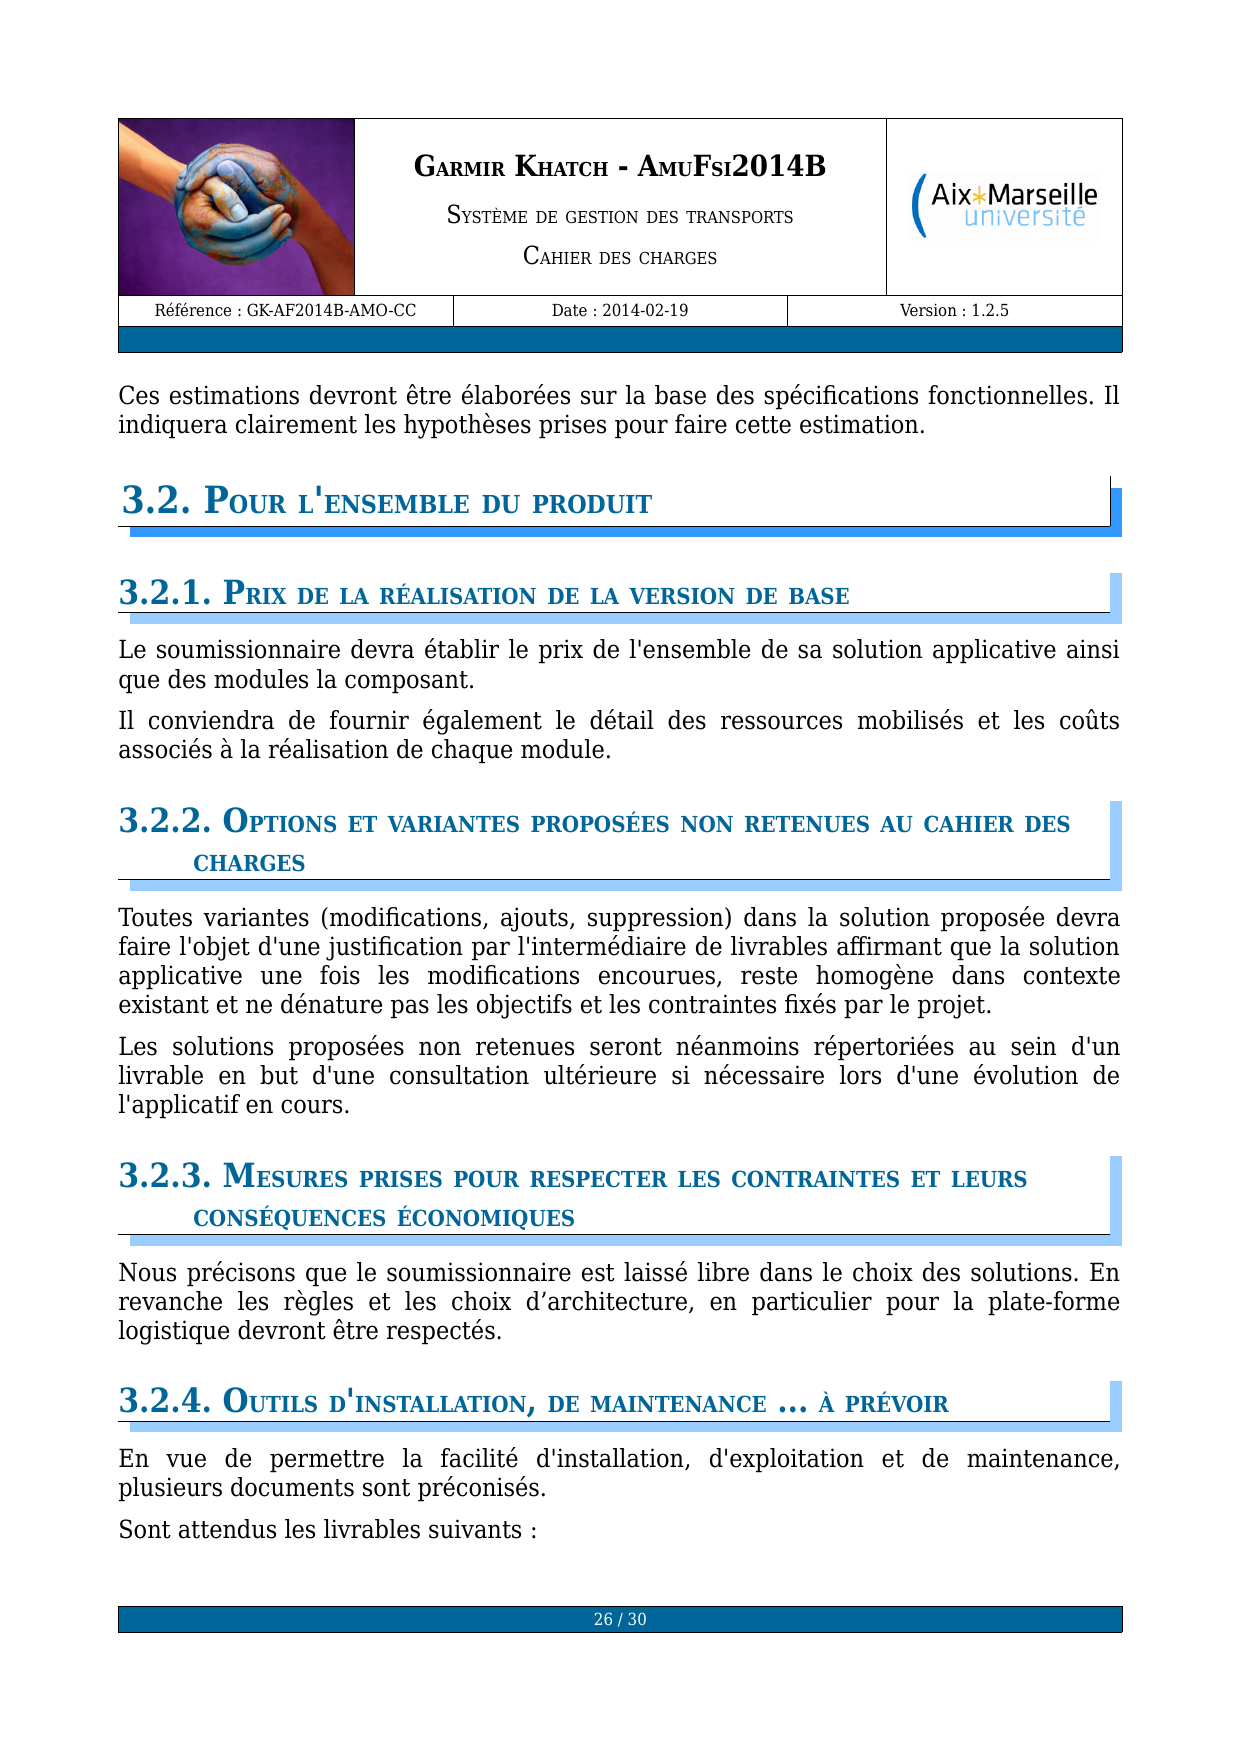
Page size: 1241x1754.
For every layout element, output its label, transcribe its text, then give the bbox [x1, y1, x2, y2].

text Le soumissionnaire devra établir le prix de l'ensemble de sa solution applicative ainsi que des modules la composant. [118, 636, 1122, 694]
picture [887, 126, 1122, 288]
text En vue de permettre la facilité d'installation, d'exploitation et de maintenance, plusieurs documents sont préconisés. [118, 1444, 1122, 1503]
subtitle Pour l'ensemble du produit [118, 476, 1110, 526]
text Les solutions proposées non retenues seront néanmoins répertoriées au sein d'un livrable en but d'une consultation ultérieure si nécessaire lors d'une évolution de l'applicatif en cours. [118, 1032, 1122, 1120]
text Ces estimations devront être élaborées sur la base des spécifications fonctionnelles. Il indiquera clairement les hypothèses prises pour faire cette estimation. [118, 381, 1122, 439]
subtitle Options et variantes proposées non retenues au cahier des charges [118, 801, 1110, 879]
subtitle Outils d'installation, de maintenance ... à prévoir [118, 1381, 1110, 1421]
picture [119, 119, 354, 295]
text Sont attendus les livrables suivants : [118, 1515, 1122, 1544]
subtitle Mesures prises pour respecter les contraintes et leurs conséquences économiques [118, 1156, 1110, 1234]
text Toutes variantes (modifications, ajouts, suppression) dans la solution proposée devra faire l'objet d'une justification par l'intermédiaire de livrables affirmant que la solution applicative une fois les modifications encourues, reste homogène dans contexte existant et ne dénature pas les objectifs et les contraintes fixés par le projet. [118, 903, 1122, 1020]
subtitle Prix de la réalisation de la version de base [118, 573, 1110, 612]
text Nous précisons que le soumissionnaire est laissé libre dans le choix des solutions. En revanche les règles et les choix d’architecture, en particulier pour la plate-forme logistique devront être respectés. [118, 1258, 1122, 1345]
text Il conviendra de fournir également le détail des ressources mobilisés et les coûts associés à la réalisation de chaque module. [118, 707, 1122, 765]
